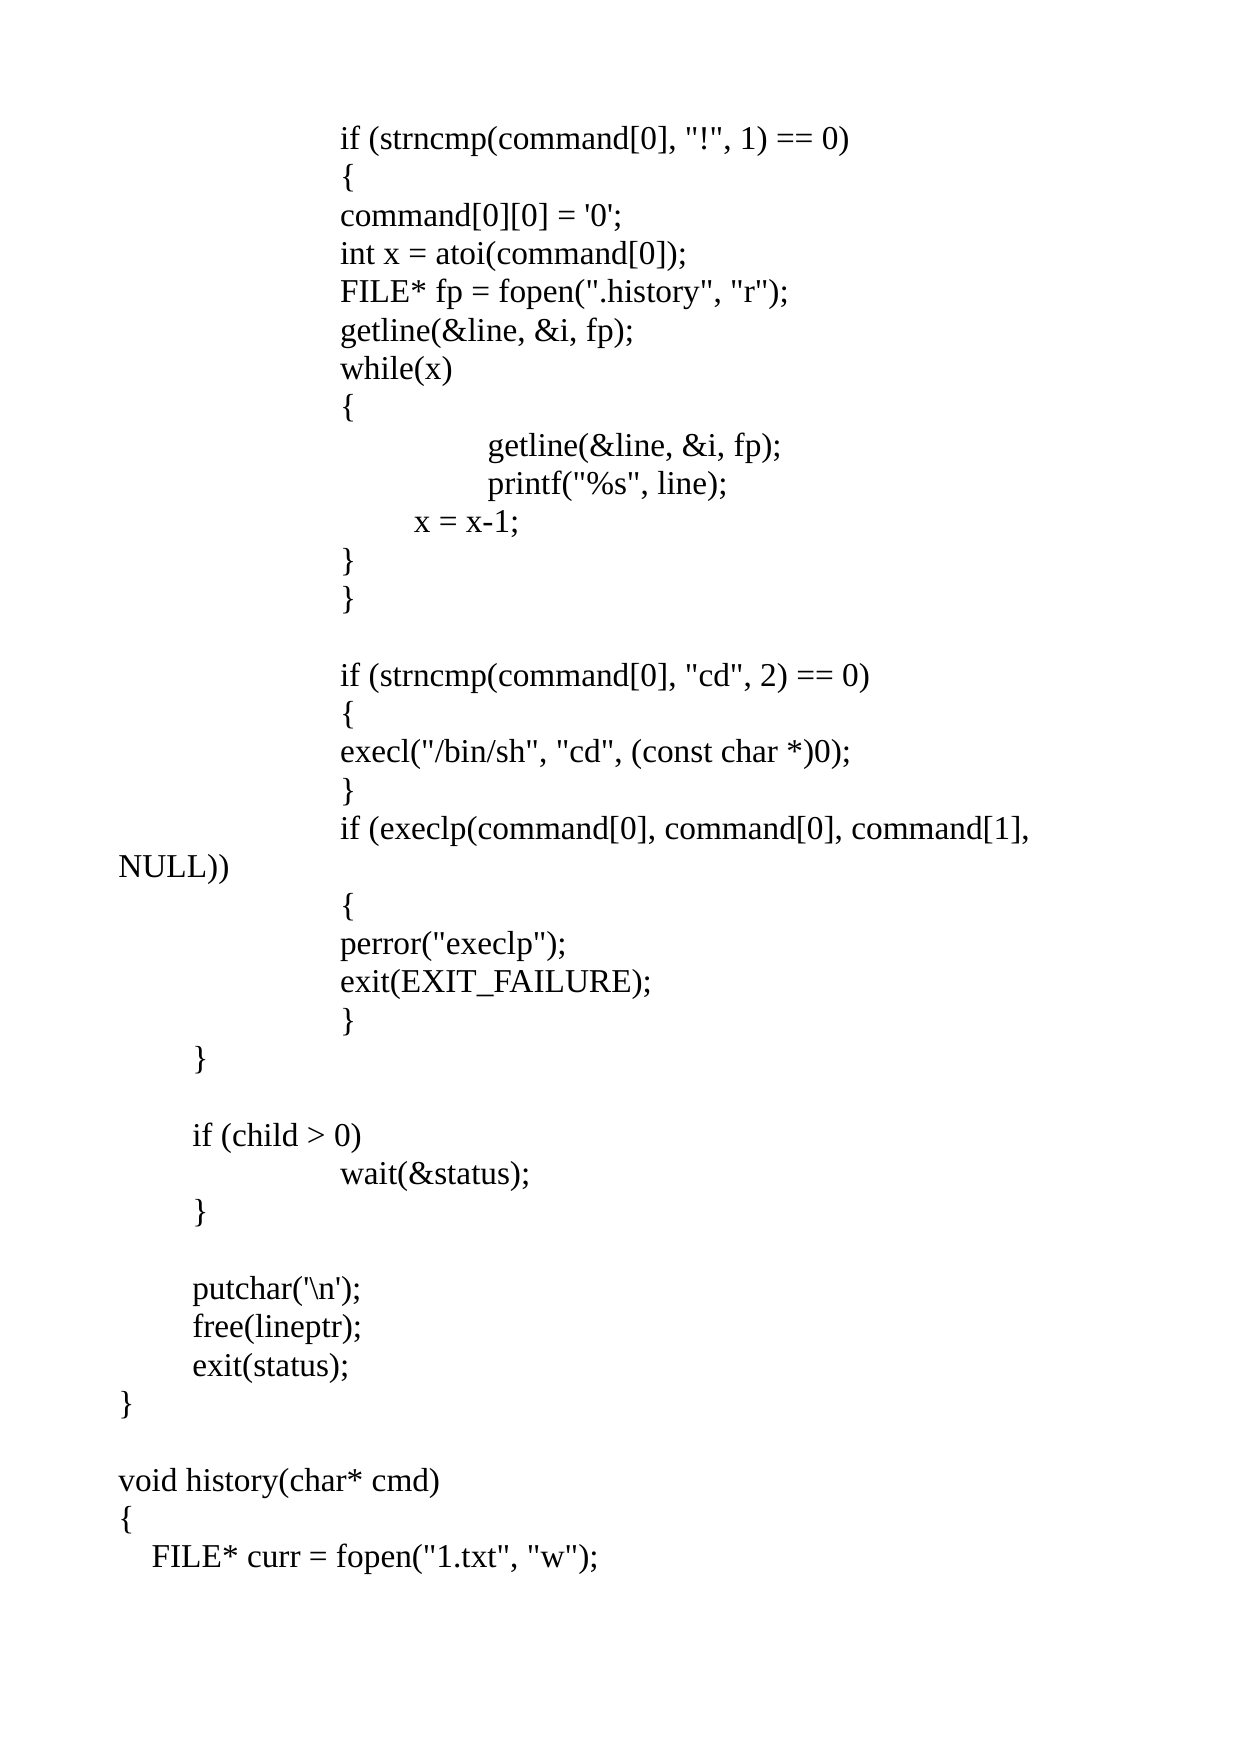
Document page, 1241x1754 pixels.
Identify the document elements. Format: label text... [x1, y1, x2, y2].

text perror("execlp"); [118, 923, 1122, 961]
text wait(&status); [118, 1153, 1122, 1191]
text exit(status); [118, 1345, 1122, 1383]
text } [118, 1383, 1122, 1421]
text } [118, 770, 1122, 808]
text free(lineptr); [118, 1306, 1122, 1345]
text if (child > 0) [118, 1115, 1122, 1153]
text int x = atoi(command[0]); [118, 233, 1122, 271]
text } [118, 1000, 1122, 1038]
text { [118, 386, 1122, 425]
text getline(&line, &i, fp); [118, 310, 1122, 348]
text FILE* fp = fopen(".history", "r"); [118, 271, 1122, 310]
text { [118, 1498, 1122, 1536]
text if (execlp(command[0], command[0], command[1], NULL)) [118, 808, 1122, 885]
text x = x-1; [118, 501, 1122, 540]
text exit(EXIT_FAILURE); [118, 961, 1122, 1000]
text command[0][0] = '0'; [118, 195, 1122, 233]
text FILE* curr = fopen("1.txt", "w"); [118, 1536, 1122, 1575]
text printf("%s", line); [118, 463, 1122, 501]
text } [118, 540, 1122, 578]
text { [118, 885, 1122, 923]
text putchar('\n'); [118, 1268, 1122, 1306]
text execl("/bin/sh", "cd", (const char *)0); [118, 731, 1122, 770]
text { [118, 693, 1122, 731]
text if (strncmp(command[0], "!", 1) == 0) [118, 118, 1122, 156]
text void history(char* cmd) [118, 1460, 1122, 1498]
text if (strncmp(command[0], "cd", 2) == 0) [118, 655, 1122, 693]
text } [118, 1191, 1122, 1230]
text } [118, 1038, 1122, 1076]
text } [118, 578, 1122, 616]
text getline(&line, &i, fp); [118, 425, 1122, 463]
text while(x) [118, 348, 1122, 386]
text { [118, 156, 1122, 195]
